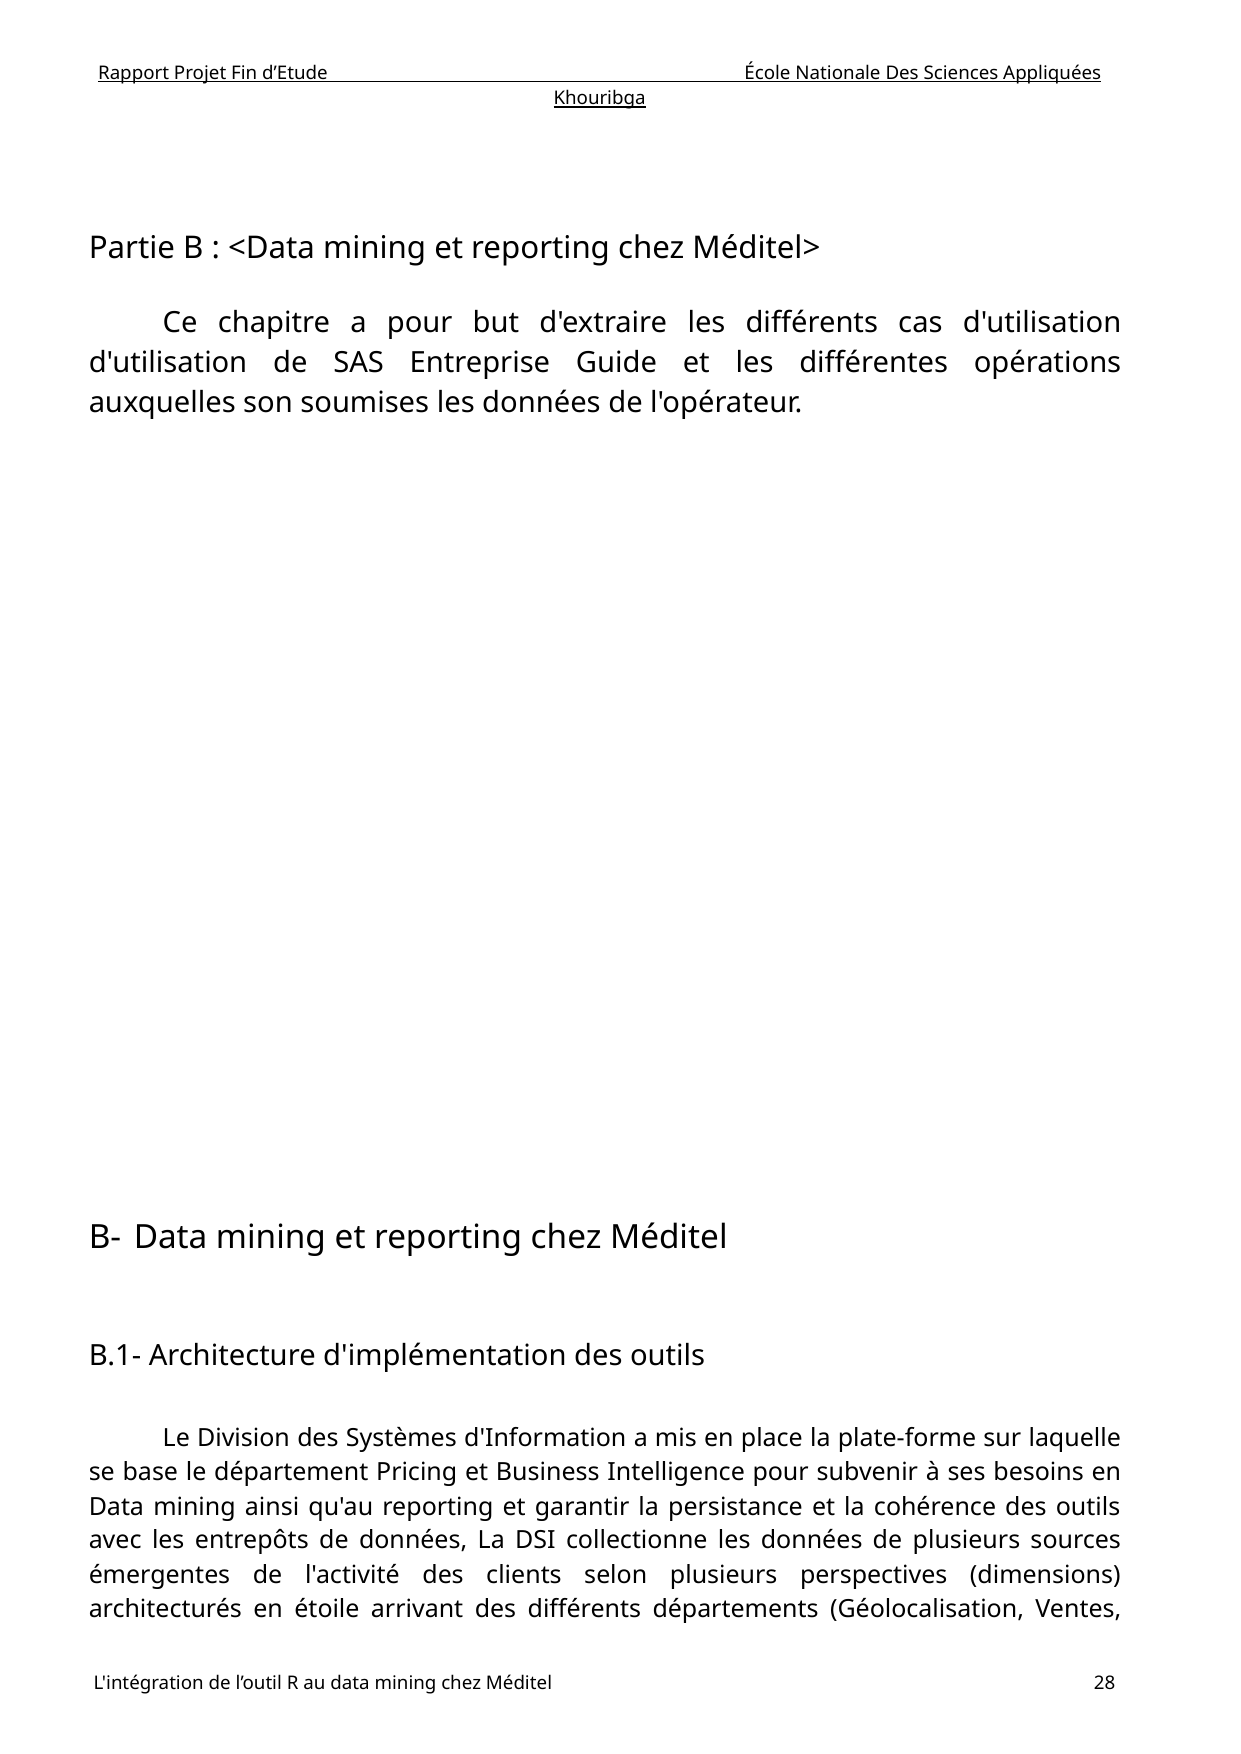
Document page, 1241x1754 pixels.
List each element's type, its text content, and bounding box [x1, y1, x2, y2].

subtitle Data mining et reporting chez Méditel [88, 1212, 1122, 1258]
text Partie B : <Data mining et reporting chez Méditel> [88, 225, 1122, 267]
text Ce chapitre a pour but d'extraire les différents cas d'utilisation d'utilisation de SAS Entreprise Guide et les différentes opérations auxquelles son soumises les données de l'opérateur. [88, 301, 1122, 421]
text Le Division des Systèmes d'Information a mis en place la plate-forme sur laquelle se base le département Pricing et Business Intelligence pour subvenir à ses besoins en Data mining ainsi qu'au reporting et garantir la persistance et la cohérence des outils avec les entrepôts de données, La DSI collectionne les données de plusieurs sources émergentes de l'activité des clients selon plusieurs perspectives (dimensions) architecturés en étoile arrivant des différents départements (Géolocalisation, Ventes, [88, 1420, 1122, 1624]
subtitle Architecture d'implémentation des outils [88, 1334, 1122, 1373]
